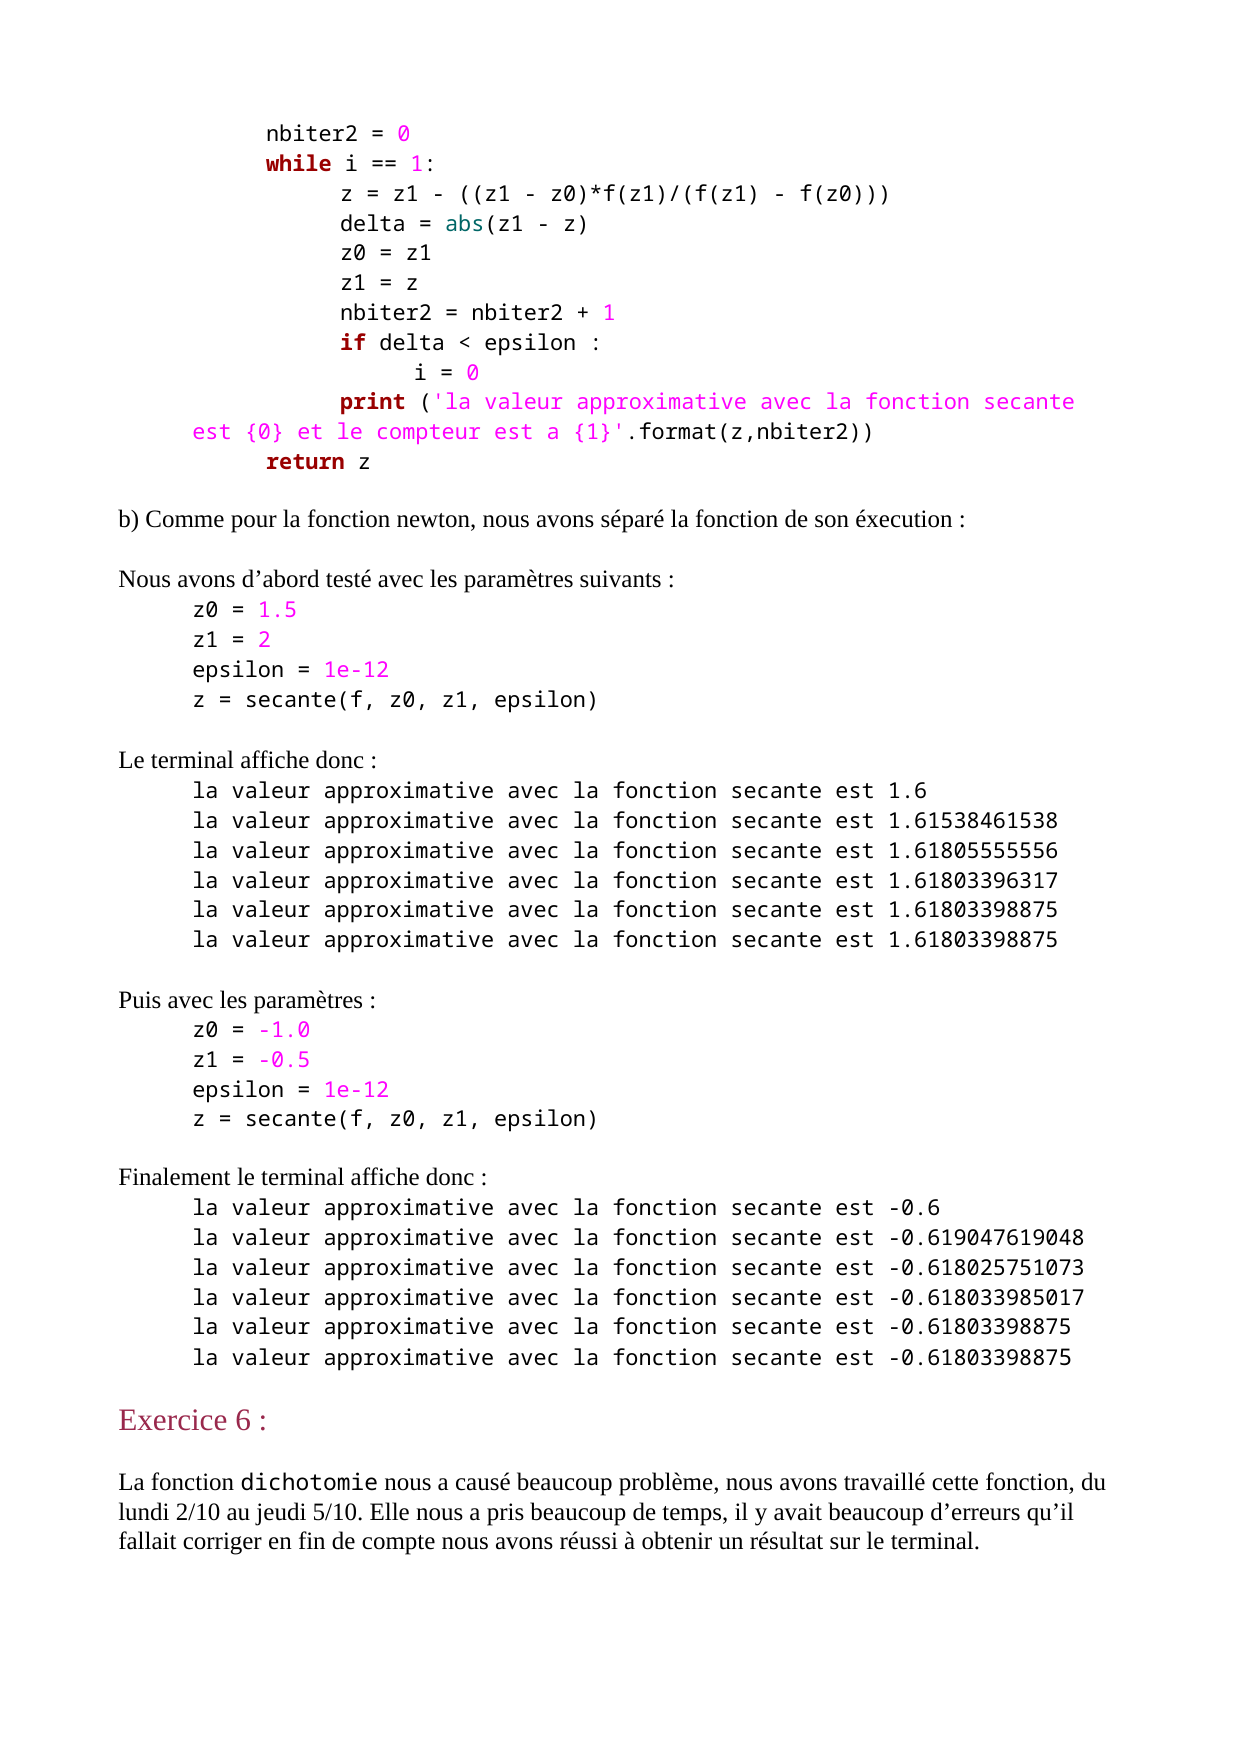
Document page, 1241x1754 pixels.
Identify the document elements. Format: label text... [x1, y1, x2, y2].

text Finalement le terminal affiche donc : [118, 1162, 1122, 1191]
text z0 = -1.0 [118, 1014, 1122, 1044]
text la valeur approximative avec la fonction secante est 1.6 [118, 774, 1122, 805]
text Exercice 6 : [118, 1401, 1122, 1437]
text print ('la valeur approximative avec la fonction secante est {0} et le compteur est a {1}'.format(z,nbiter2)) [118, 386, 1122, 446]
text la valeur approximative avec la fonction secante est 1.61803398875 [118, 924, 1122, 954]
text while i == 1: [118, 148, 1122, 178]
text z1 = -0.5 [118, 1044, 1122, 1073]
text Le terminal affiche donc : [118, 745, 1122, 774]
text la valeur approximative avec la fonction secante est 1.61538461538 [118, 805, 1122, 835]
text Nous avons d’abord testé avec les paramètres suivants : [118, 564, 1122, 593]
text z = secante(f, z0, z1, epsilon) [118, 1103, 1122, 1133]
text return z [118, 446, 1122, 476]
text z = z1 - ((z1 - z0)*f(z1)/(f(z1) - f(z0))) [118, 178, 1122, 207]
text z0 = z1 [118, 237, 1122, 267]
text la valeur approximative avec la fonction secante est -0.61803398875 [118, 1311, 1122, 1341]
text la valeur approximative avec la fonction secante est 1.61803396317 [118, 864, 1122, 894]
text delta = abs(z1 - z) [118, 207, 1122, 237]
text nbiter2 = 0 [118, 118, 1122, 148]
text la valeur approximative avec la fonction secante est 1.61803398875 [118, 894, 1122, 924]
text b) Comme pour la fonction newton, nous avons séparé la fonction de son éxecution : [118, 504, 1122, 533]
text la valeur approximative avec la fonction secante est -0.6 [118, 1191, 1122, 1222]
text epsilon = 1e-12 [118, 1073, 1122, 1103]
text z = secante(f, z0, z1, epsilon) [118, 684, 1122, 714]
text z0 = 1.5 [118, 593, 1122, 624]
text la valeur approximative avec la fonction secante est -0.618033985017 [118, 1281, 1122, 1311]
text z1 = 2 [118, 624, 1122, 654]
text nbiter2 = nbiter2 + 1 [118, 297, 1122, 327]
text z1 = z [118, 267, 1122, 297]
text Puis avec les paramètres : [118, 985, 1122, 1014]
text if delta < epsilon : [118, 327, 1122, 356]
text la valeur approximative avec la fonction secante est 1.61805555556 [118, 835, 1122, 864]
text i = 0 [118, 356, 1122, 386]
text la valeur approximative avec la fonction secante est -0.618025751073 [118, 1252, 1122, 1281]
text epsilon = 1e-12 [118, 654, 1122, 684]
text La fonction dichotomie nous a causé beaucoup problème, nous avons travaillé cette fonction, du lundi 2/10 au jeudi 5/10. Elle nous a pris beaucoup de temps, il y avait beaucoup d’erreurs qu’il fallait corriger en fin de compte nous avons réussi à obtenir un résultat sur le terminal. [118, 1466, 1122, 1554]
text la valeur approximative avec la fonction secante est -0.61803398875 [118, 1341, 1122, 1372]
text la valeur approximative avec la fonction secante est -0.619047619048 [118, 1222, 1122, 1252]
